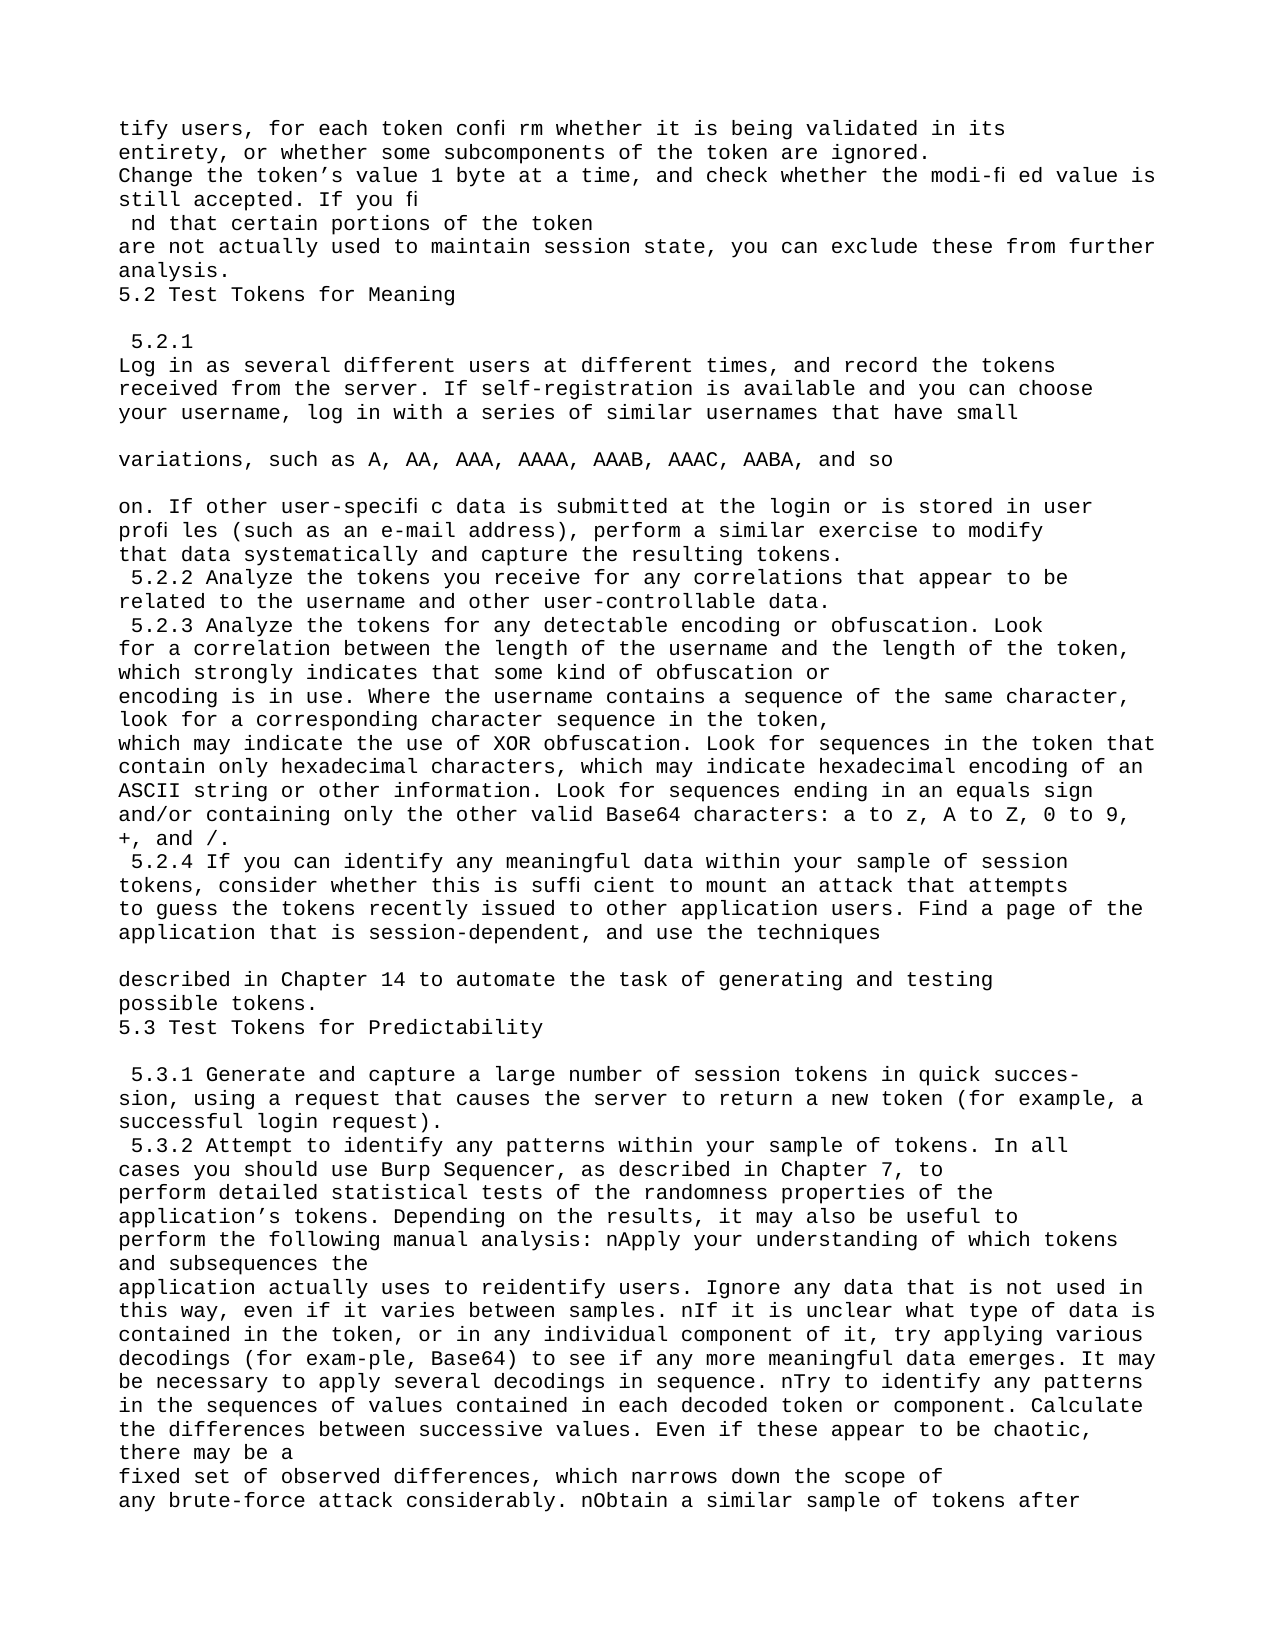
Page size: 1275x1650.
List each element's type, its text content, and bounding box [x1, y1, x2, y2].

text sion, using a request that causes the server to return a new token (for example, a successful login request). [118, 1088, 1157, 1135]
text are not actually used to maintain session state, you can exclude these from further analysis. [118, 236, 1157, 284]
text application’s tokens. Depending on the results, it may also be useful to [118, 1206, 1157, 1229]
text 5.2 Test Tokens for Meaning [118, 284, 1157, 307]
text possible tokens. [118, 993, 1157, 1017]
text tokens, consider whether this is sufﬁ cient to mount an attack that attempts [118, 875, 1157, 898]
text related to the username and other user-controllable data. [118, 591, 1157, 615]
text proﬁ les (such as an e-mail address), perform a similar exercise to modify [118, 520, 1157, 544]
text entirety, or whether some subcomponents of the token are ignored. [118, 142, 1157, 165]
text perform the following manual analysis: nApply your understanding of which tokens and subsequences the [118, 1229, 1157, 1277]
text nd that certain portions of the token [118, 213, 1157, 236]
text to guess the tokens recently issued to other application users. Find a page of the application that is session-dependent, and use the techniques [118, 898, 1157, 946]
text 5.2.4 If you can identify any meaningful data within your sample of session [118, 851, 1157, 875]
text tify users, for each token conﬁ rm whether it is being validated in its [118, 118, 1157, 142]
text for a correlation between the length of the username and the length of the token, which strongly indicates that some kind of obfuscation or [118, 638, 1157, 686]
text Log in as several different users at different times, and record the tokens received from the server. If self-registration is available and you can choose [118, 354, 1157, 402]
text 5.2.3 Analyze the tokens for any detectable encoding or obfuscation. Look [118, 615, 1157, 638]
text fixed set of observed differences, which narrows down the scope of [118, 1466, 1157, 1489]
text your username, log in with a series of similar usernames that have small [118, 402, 1157, 426]
text application actually uses to reidentify users. Ignore any data that is not used in this way, even if it varies between samples. nIf it is unclear what type of data is contained in the token, or in any individual component of it, try applying various decodings (for exam-ple, Base64) to see if any more meaningful data emerges. It may be necessary to apply several decodings in sequence. nTry to identify any patterns in the sequences of values contained in each decoded token or component. Calculate the differences between successive values. Even if these appear to be chaotic, there may be a [118, 1277, 1157, 1466]
text 5.2.2 Analyze the tokens you receive for any correlations that appear to be [118, 567, 1157, 591]
text 5.2.1 [118, 331, 1157, 354]
text Change the token’s value 1 byte at a time, and check whether the modi-ﬁ ed value is still accepted. If you ﬁ [118, 165, 1157, 213]
text encoding is in use. Where the username contains a sequence of the same character, look for a corresponding character sequence in the token, [118, 686, 1157, 733]
text which may indicate the use of XOR obfuscation. Look for sequences in the token that contain only hexadecimal characters, which may indicate hexadecimal encoding of an ASCII string or other information. Look for sequences ending in an equals sign and/or containing only the other valid Base64 characters: a to z, A to Z, 0 to 9, +, and /. [118, 733, 1157, 851]
text that data systematically and capture the resulting tokens. [118, 544, 1157, 567]
text 5.3 Test Tokens for Predictability [118, 1017, 1157, 1040]
text 5.3.2 Attempt to identify any patterns within your sample of tokens. In all [118, 1135, 1157, 1158]
text variations, such as A, AA, AAA, AAAA, AAAB, AAAC, AABA, and so [118, 449, 1157, 473]
text 5.3.1 Generate and capture a large number of session tokens in quick succes- [118, 1064, 1157, 1088]
text perform detailed statistical tests of the randomness properties of the [118, 1182, 1157, 1206]
text cases you should use Burp Sequencer, as described in Chapter 7, to [118, 1158, 1157, 1182]
text any brute-force attack considerably. nObtain a similar sample of tokens after [118, 1489, 1157, 1513]
text described in Chapter 14 to automate the task of generating and testing [118, 969, 1157, 993]
text on. If other user-speciﬁ c data is submitted at the login or is stored in user [118, 496, 1157, 520]
